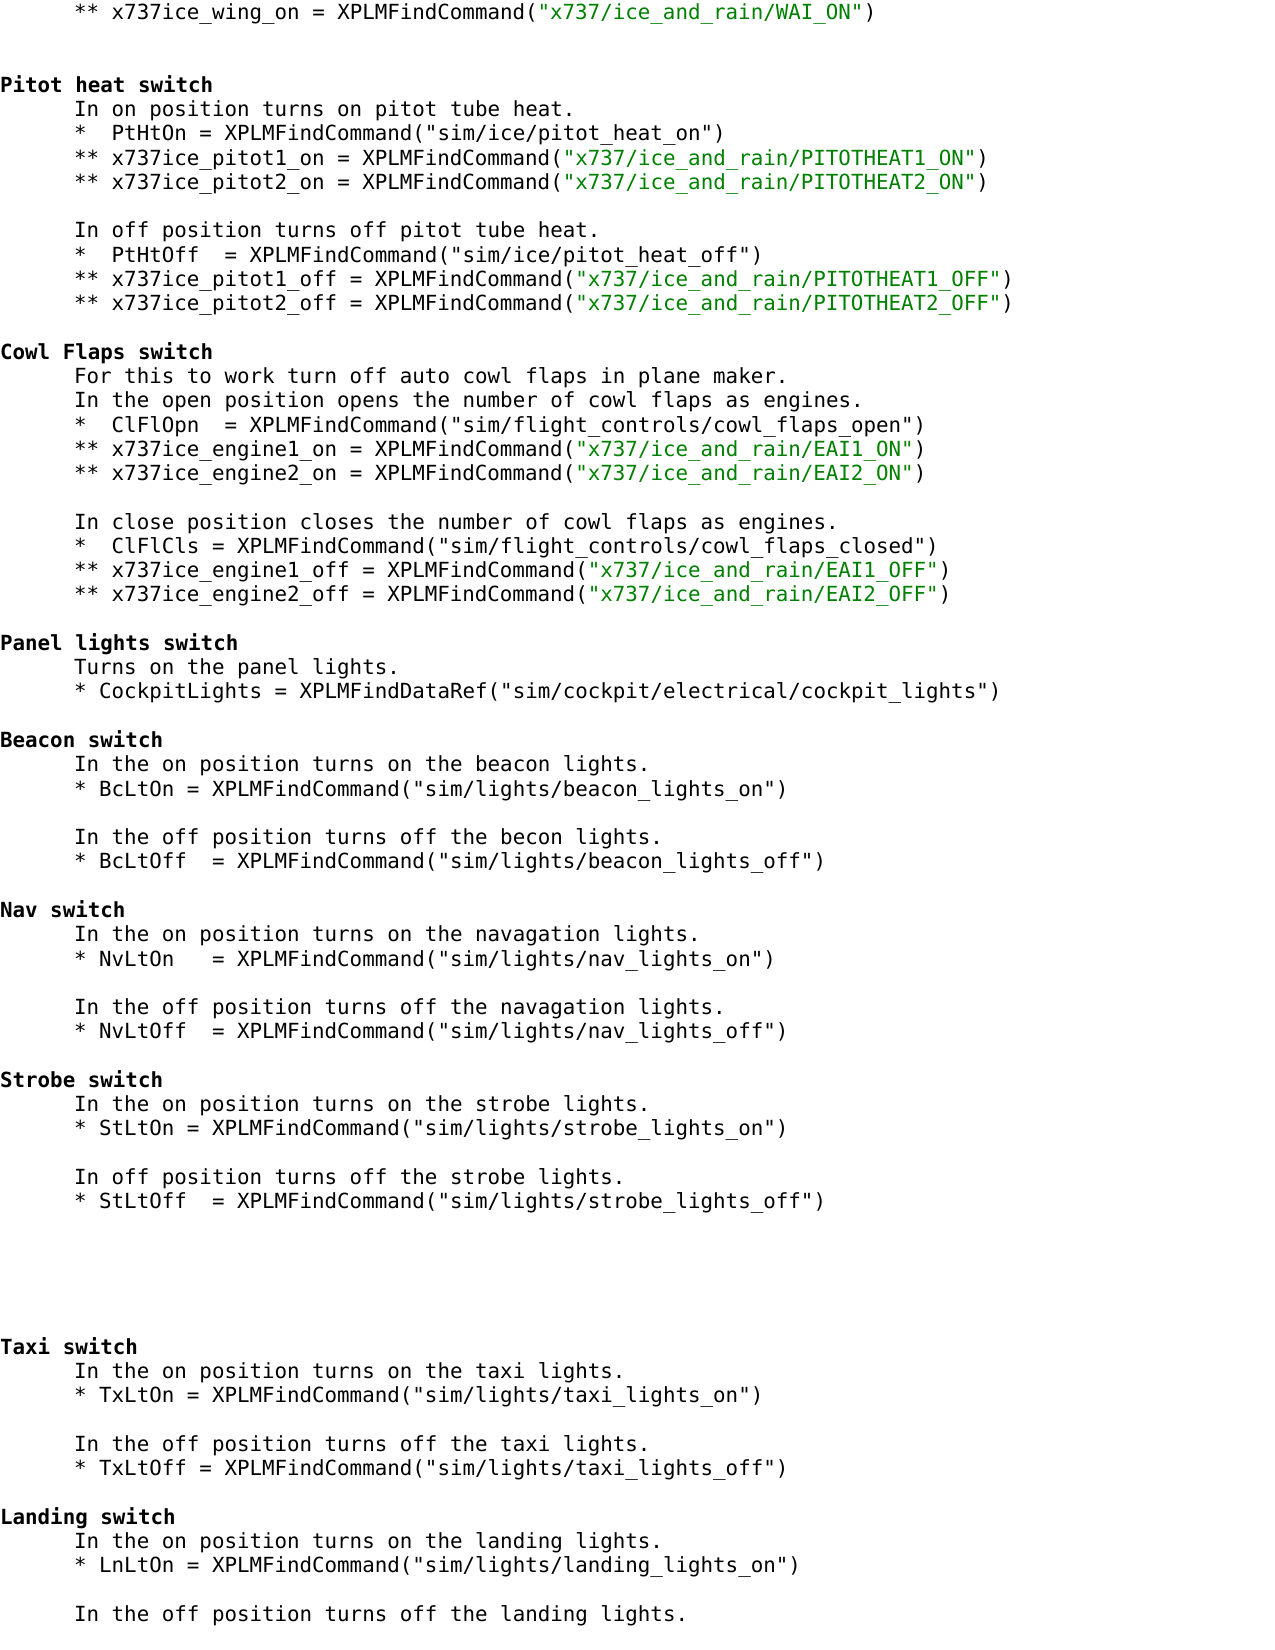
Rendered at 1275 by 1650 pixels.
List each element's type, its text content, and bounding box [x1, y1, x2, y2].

text * CockpitLights = XPLMFindDataRef("sim/cockpit/electrical/cockpit_lights") [0, 679, 1275, 704]
text * NvLtOff = XPLMFindCommand("sim/lights/nav_lights_off") [0, 1019, 1275, 1044]
text ** x737ice_engine2_off = XPLMFindCommand("x737/ice_and_rain/EAI2_OFF") [0, 582, 1275, 607]
text Landing switch [0, 1505, 1275, 1529]
text In the off position turns off the navagation lights. [0, 995, 1275, 1019]
text ** x737ice_engine1_on = XPLMFindCommand("x737/ice_and_rain/EAI1_ON") [0, 437, 1275, 461]
text Cowl Flaps switch [0, 340, 1275, 364]
text ** x737ice_pitot2_on = XPLMFindCommand("x737/ice_and_rain/PITOTHEAT2_ON") [0, 170, 1275, 194]
text * PtHtOn = XPLMFindCommand("sim/ice/pitot_heat_on") [0, 121, 1275, 146]
text * BcLtOn = XPLMFindCommand("sim/lights/beacon_lights_on") [0, 777, 1275, 801]
text In the off position turns off the taxi lights. [0, 1432, 1275, 1456]
text In off position turns off pitot tube heat. [0, 218, 1275, 243]
text * TxLtOn = XPLMFindCommand("sim/lights/taxi_lights_on") [0, 1383, 1275, 1408]
text In the on position turns on the strobe lights. [0, 1092, 1275, 1116]
text In the on position turns on the landing lights. [0, 1529, 1275, 1553]
text * PtHtOff = XPLMFindCommand("sim/ice/pitot_heat_off") [0, 243, 1275, 267]
text Taxi switch [0, 1335, 1275, 1359]
text * StLtOn = XPLMFindCommand("sim/lights/strobe_lights_on") [0, 1116, 1275, 1141]
text Turns on the panel lights. [0, 655, 1275, 679]
text Nav switch [0, 898, 1275, 922]
text * ClFlOpn = XPLMFindCommand("sim/flight_controls/cowl_flaps_open") [0, 413, 1275, 437]
text In the on position turns on the taxi lights. [0, 1359, 1275, 1383]
text In the on position turns on the navagation lights. [0, 922, 1275, 947]
text ** x737ice_engine1_off = XPLMFindCommand("x737/ice_and_rain/EAI1_OFF") [0, 558, 1275, 582]
text In close position closes the number of cowl flaps as engines. [0, 510, 1275, 534]
text In the off position turns off the landing lights. [0, 1602, 1275, 1626]
text ** x737ice_pitot2_off = XPLMFindCommand("x737/ice_and_rain/PITOTHEAT2_OFF") [0, 291, 1275, 316]
text ** x737ice_pitot1_off = XPLMFindCommand("x737/ice_and_rain/PITOTHEAT1_OFF") [0, 267, 1275, 291]
text Beacon switch [0, 728, 1275, 752]
text In on position turns on pitot tube heat. [0, 97, 1275, 121]
text * TxLtOff = XPLMFindCommand("sim/lights/taxi_lights_off") [0, 1456, 1275, 1481]
text In the open position opens the number of cowl flaps as engines. [0, 388, 1275, 413]
text Pitot heat switch [0, 73, 1275, 97]
text * StLtOff = XPLMFindCommand("sim/lights/strobe_lights_off") [0, 1189, 1275, 1213]
text In the on position turns on the beacon lights. [0, 752, 1275, 777]
text ** x737ice_pitot1_on = XPLMFindCommand("x737/ice_and_rain/PITOTHEAT1_ON") [0, 146, 1275, 170]
text * LnLtOn = XPLMFindCommand("sim/lights/landing_lights_on") [0, 1553, 1275, 1578]
text In off position turns off the strobe lights. [0, 1165, 1275, 1189]
text * BcLtOff = XPLMFindCommand("sim/lights/beacon_lights_off") [0, 849, 1275, 874]
text For this to work turn off auto cowl flaps in plane maker. [0, 364, 1275, 388]
text * ClFlCls = XPLMFindCommand("sim/flight_controls/cowl_flaps_closed") [0, 534, 1275, 558]
text ** x737ice_engine2_on = XPLMFindCommand("x737/ice_and_rain/EAI2_ON") [0, 461, 1275, 485]
text In the off position turns off the becon lights. [0, 825, 1275, 849]
text Strobe switch [0, 1068, 1275, 1092]
text ** x737ice_wing_on = XPLMFindCommand("x737/ice_and_rain/WAI_ON") [0, 0, 1275, 24]
text Panel lights switch [0, 631, 1275, 655]
text * NvLtOn = XPLMFindCommand("sim/lights/nav_lights_on") [0, 947, 1275, 971]
